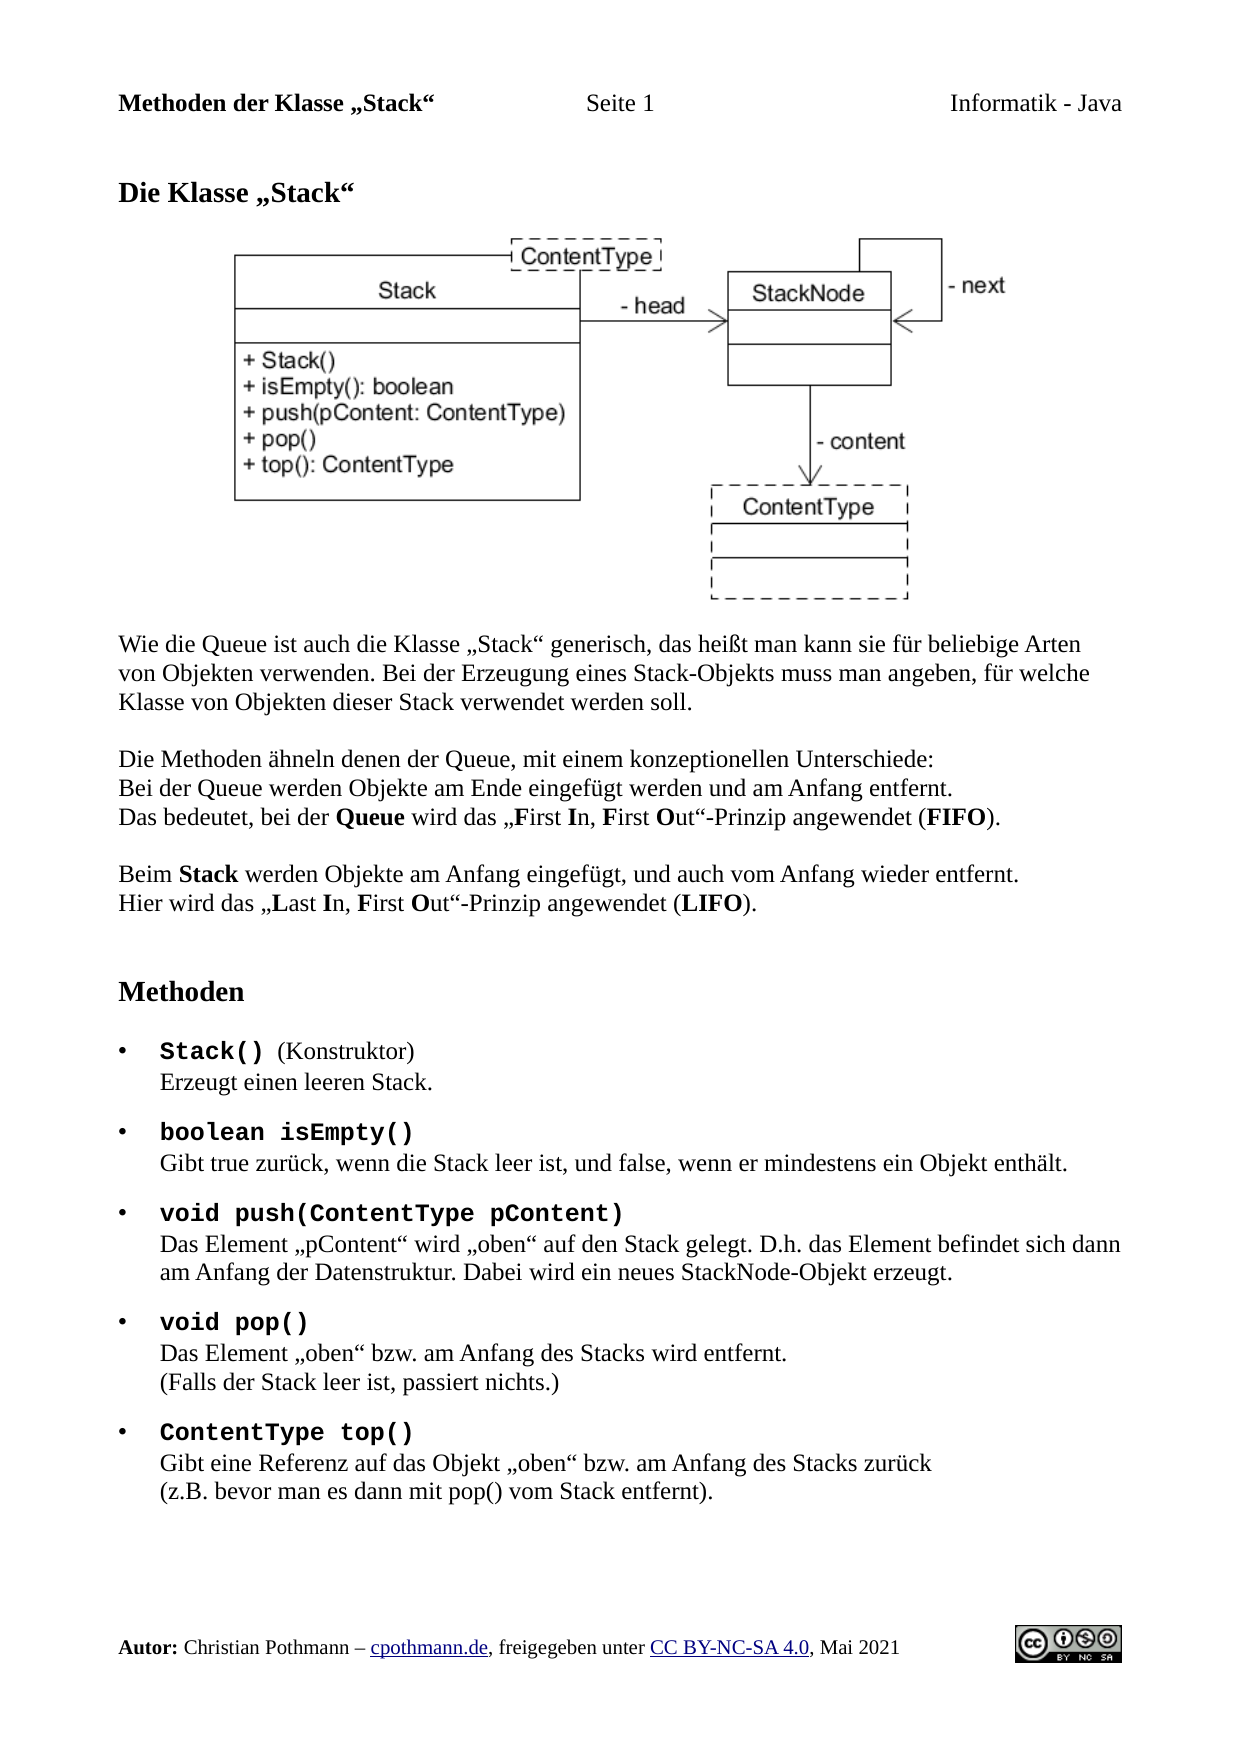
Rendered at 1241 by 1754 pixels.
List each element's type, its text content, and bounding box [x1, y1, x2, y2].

text Autor: Christian Pothmann – cpothmann.de, freigegeben unter CC BY-NC-SA 4.0, Mai 2021 [118, 1635, 1015, 1659]
text Wie die Queue ist auch die Klasse „Stack“ generisch, das heißt man kann sie für beliebige Arten von Objekten verwenden. Bei der Erzeugung eines Stack-Objekts muss man angeben, für welche Klasse von Objekten dieser Stack verwendet werden soll. [118, 629, 1122, 715]
text Bei der Queue werden Objekte am Ende eingefügt werden und am Anfang entfernt. [118, 773, 1122, 802]
list ContentType top() Gibt eine Referenz auf das Objekt „oben“ bzw. am Anfang des Stacks zurück (z.B. bevor man es dann mit pop() vom Stack entfernt). [118, 1419, 1122, 1505]
text Die Methoden ähneln denen der Queue, mit einem konzeptionellen Unterschiede: [118, 744, 1122, 773]
text Hier wird das „Last In, First Out“-Prinzip angewendet (LIFO). [118, 888, 1122, 917]
list Stack() (Konstruktor) Erzeugt einen leeren Stack. [118, 1036, 1122, 1096]
list void pop() Das Element „oben“ bzw. am Anfang des Stacks wird entfernt. (Falls der Stack leer ist, passiert nichts.) [118, 1310, 1122, 1396]
list void push(ContentType pContent) Das Element „pContent“ wird „oben“ auf den Stack gelegt. D.h. das Element befindet sich dann am Anfang der Datenstruktur. Dabei wird ein neues StackNode-Objekt erzeugt. [118, 1200, 1122, 1286]
text Die Klasse „Stack“ [118, 176, 1122, 209]
text Methoden [118, 974, 1122, 1008]
text Beim Stack werden Objekte am Anfang eingefügt, und auch vom Anfang wieder entfernt. [118, 859, 1122, 888]
picture [233, 237, 1007, 601]
text Das bedeutet, bei der Queue wird das „First In, First Out“-Prinzip angewendet (FIFO). [118, 802, 1122, 830]
picture [1015, 1625, 1122, 1663]
list boolean isEmpty() Gibt true zurück, wenn die Stack leer ist, und false, wenn er mindestens ein Objekt enthält. [118, 1120, 1122, 1177]
